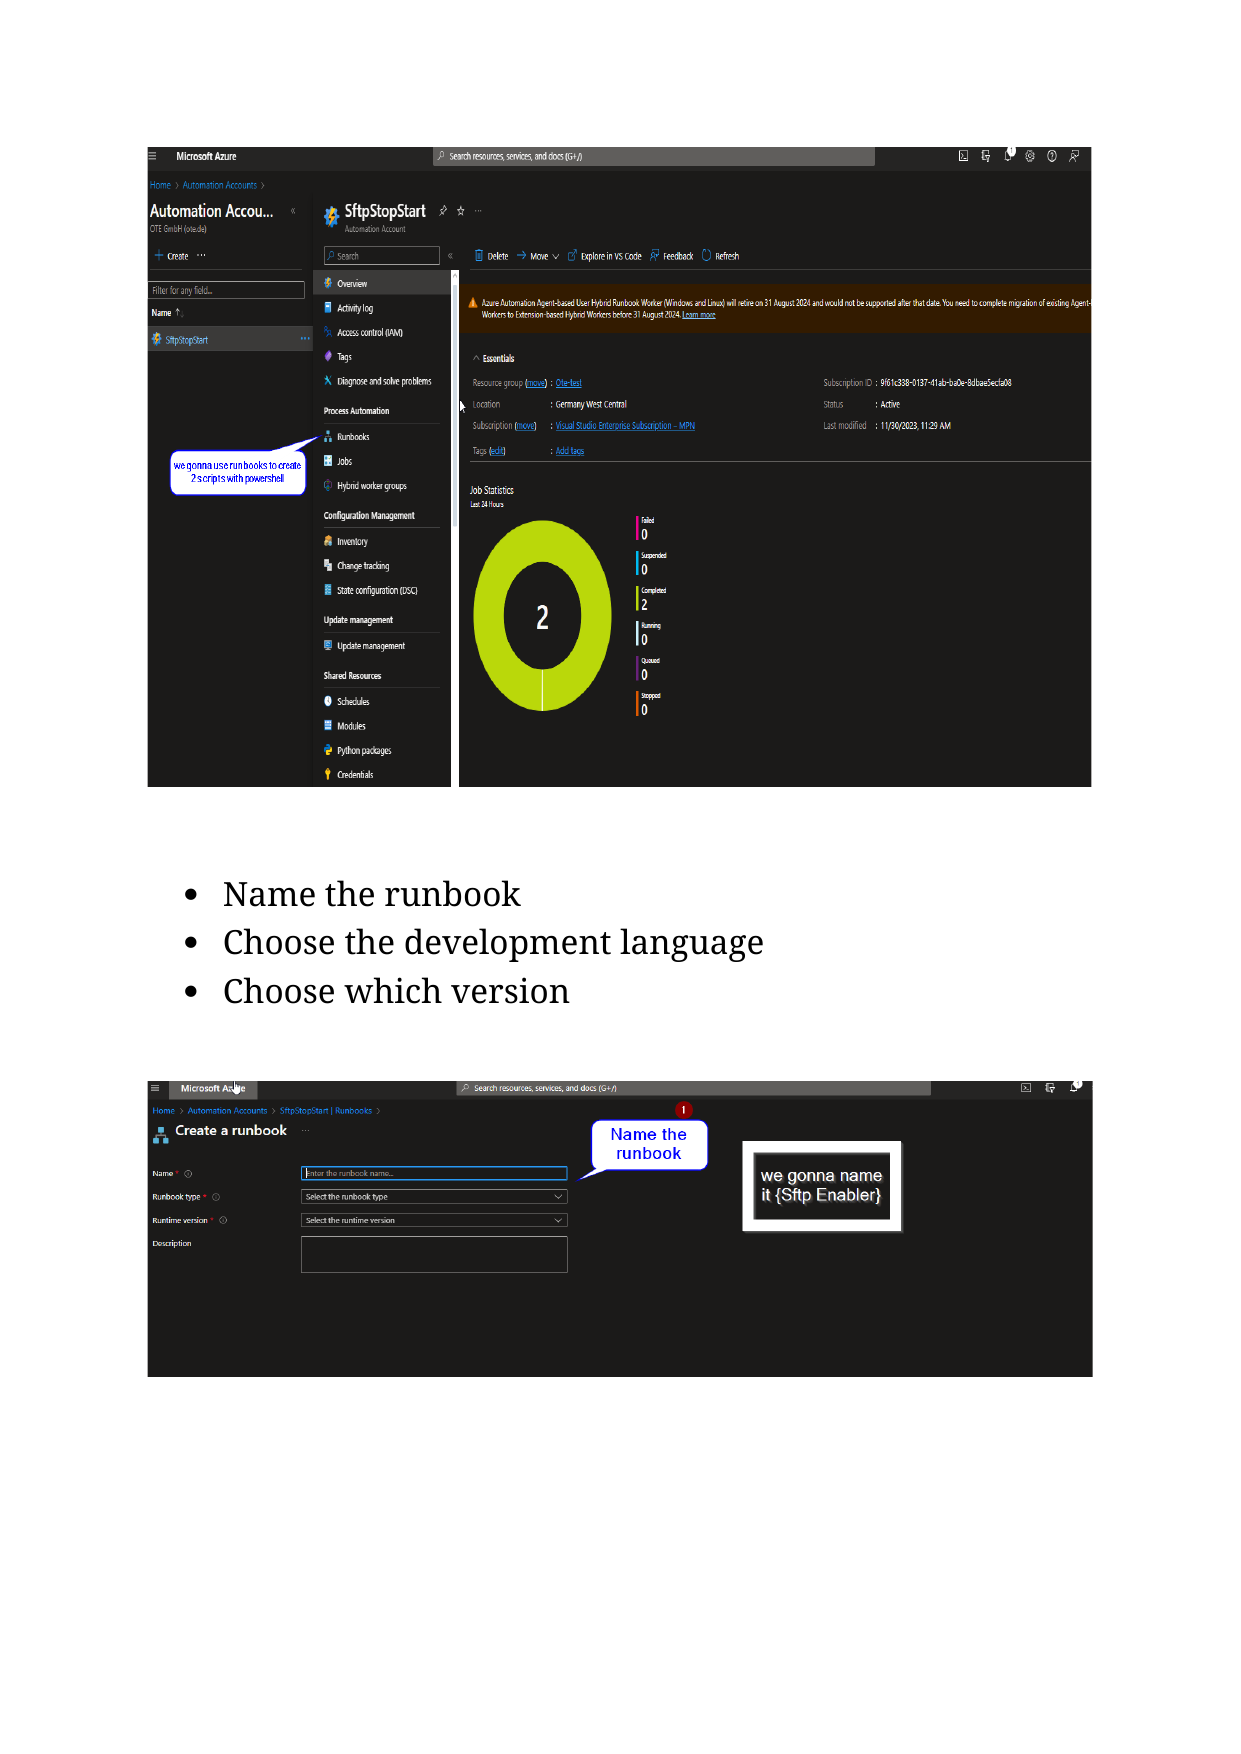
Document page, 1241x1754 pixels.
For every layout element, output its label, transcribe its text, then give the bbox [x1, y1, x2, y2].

list Choose which version [185, 967, 1093, 1013]
list Name the runbook [185, 870, 1093, 916]
list Choose the development language [185, 919, 1093, 964]
